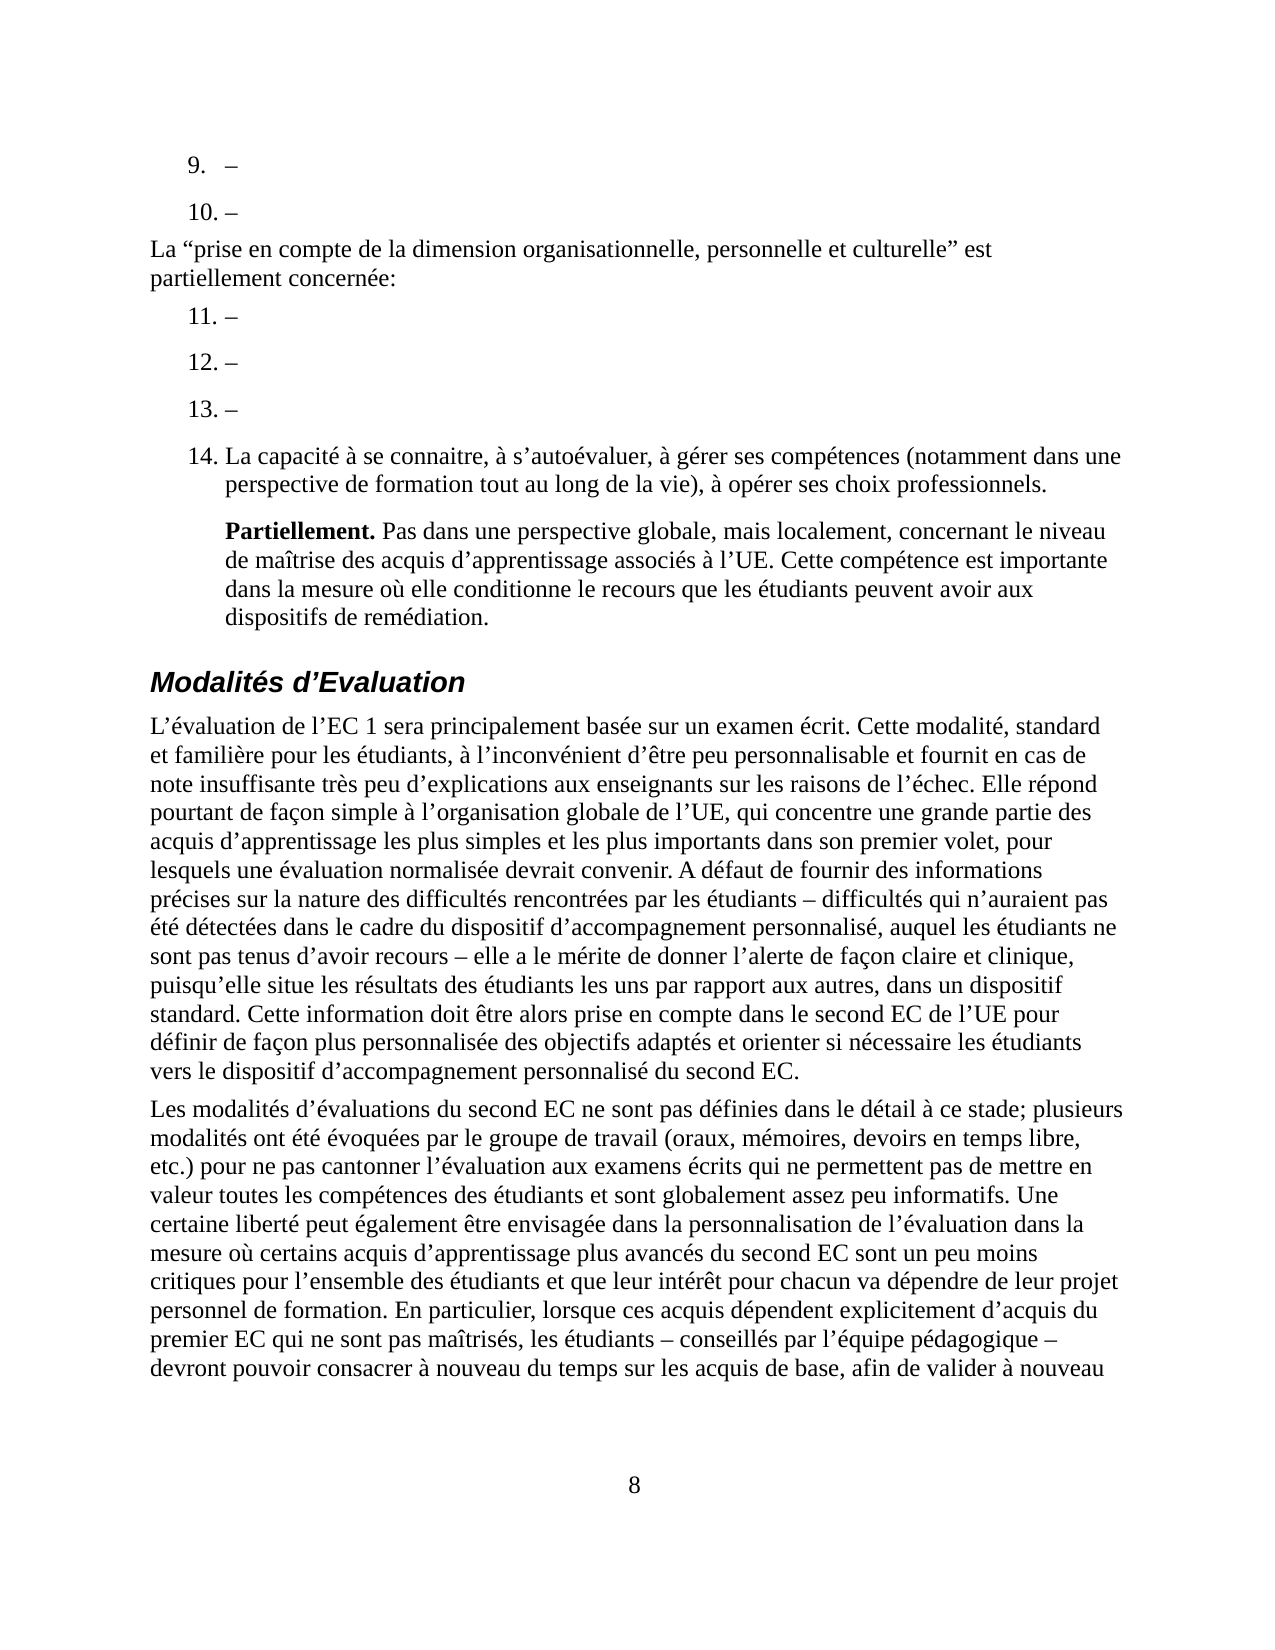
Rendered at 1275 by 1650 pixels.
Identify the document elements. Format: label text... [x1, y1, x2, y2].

subtitle Modalités d’Evaluation [150, 665, 1125, 699]
text La “prise en compte de la dimension organisationnelle, personnelle et culturelle” est partiellement concernée: [150, 234, 1125, 292]
list – [187, 394, 1125, 423]
text Les modalités d’évaluations du second EC ne sont pas définies dans le détail à ce stade; plusieurs modalités ont été évoquées par le groupe de travail (oraux, mémoires, devoirs en temps libre, etc.) pour ne pas cantonner l’évaluation aux examens écrits qui ne permettent pas de mettre en valeur toutes les compétences des étudiants et sont globalement assez peu informatifs. Une certaine liberté peut également être envisagée dans la personnalisation de l’évaluation dans la mesure où certains acquis d’apprentissage plus avancés du second EC sont un peu moins critiques pour l’ensemble des étudiants et que leur intérêt pour chacun va dépendre de leur projet personnel de formation. En particulier, lorsque ces acquis dépendent explicitement d’acquis du premier EC qui ne sont pas maîtrisés, les étudiants – conseillés par l’équipe pédagogique – devront pouvoir consacrer à nouveau du temps sur les acquis de base, afin de valider à nouveau [150, 1094, 1125, 1381]
list – [187, 197, 1125, 225]
text L’évaluation de l’EC 1 sera principalement basée sur un examen écrit. Cette modalité, standard et familière pour les étudiants, à l’inconvénient d’être peu personnalisable et fournit en cas de note insuffisante très peu d’explications aux enseignants sur les raisons de l’échec. Elle répond pourtant de façon simple à l’organisation globale de l’UE, qui concentre une grande partie des acquis d’apprentissage les plus simples et les plus importants dans son premier volet, pour lesquels une évaluation normalisée devrait convenir. A défaut de fournir des informations précises sur la nature des difficultés rencontrées par les étudiants – difficultés qui n’auraient pas été détectées dans le cadre du dispositif d’accompagnement personnalisé, auquel les étudiants ne sont pas tenus d’avoir recours – elle a le mérite de donner l’alerte de façon claire et clinique, puisqu’elle situe les résultats des étudiants les uns par rapport aux autres, dans un dispositif standard. Cette information doit être alors prise en compte dans le second EC de l’UE pour définir de façon plus personnalisée des objectifs adaptés et orienter si nécessaire les étudiants vers le dispositif d’accompagnement personnalisé du second EC. [150, 711, 1125, 1085]
list Partiellement. Pas dans une perspective globale, mais localement, concernant le niveau de maîtrise des acquis d’apprentissage associés à l’UE. Cette compétence est importante dans la mesure où elle conditionne le recours que les étudiants peuvent avoir aux dispositifs de remédiation. [187, 516, 1125, 631]
list – [187, 347, 1125, 376]
list La capacité à se connaitre, à s’autoévaluer, à gérer ses compétences (notamment dans une perspective de formation tout au long de la vie), à opérer ses choix professionnels. [187, 441, 1125, 498]
list – [187, 301, 1125, 329]
list – [187, 150, 1125, 179]
